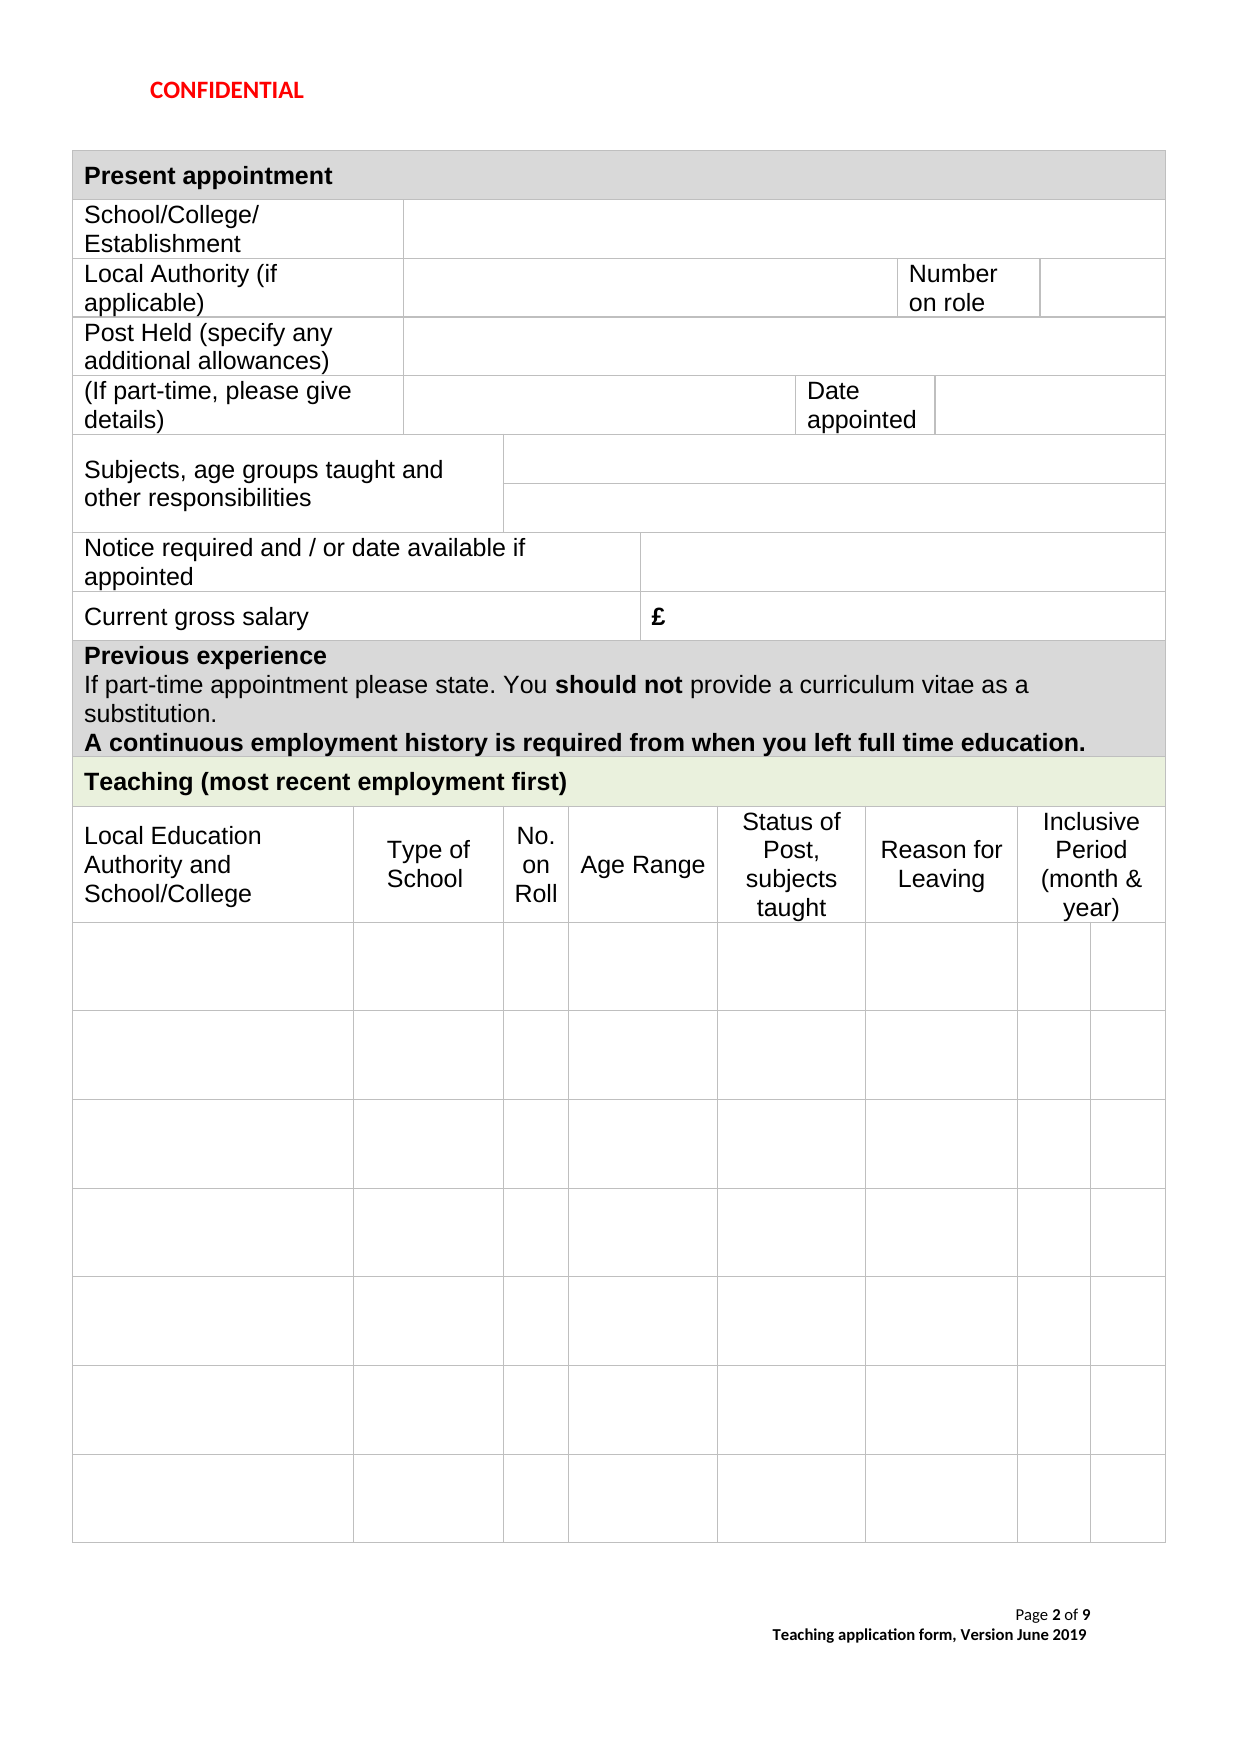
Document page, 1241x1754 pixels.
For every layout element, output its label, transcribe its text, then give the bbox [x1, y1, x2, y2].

table_cell (If part-time, please give details) [73, 376, 403, 433]
table_cell [718, 923, 865, 1010]
table_cell [718, 1189, 865, 1276]
table_cell [504, 1189, 568, 1276]
table_cell [569, 1455, 717, 1542]
table_cell [569, 1189, 717, 1276]
table_cell [504, 484, 1165, 532]
table_cell Local Education Authority and School/College [73, 807, 353, 922]
table_cell Inclusive Period (month & year) [1018, 807, 1165, 922]
table_cell [936, 376, 1165, 433]
table_cell Age Range [569, 807, 717, 922]
table_cell [354, 1011, 503, 1099]
table_cell Number on role [898, 259, 1039, 316]
table_cell [569, 1277, 717, 1365]
table_cell [504, 435, 1165, 483]
table_cell [718, 1011, 865, 1099]
table_cell [354, 1100, 503, 1188]
table_cell [569, 1366, 717, 1453]
table_cell [1091, 1455, 1165, 1542]
table_cell Current gross salary [73, 592, 640, 640]
table_cell Reason for Leaving [866, 807, 1017, 922]
table_cell [718, 1100, 865, 1188]
table_cell [866, 923, 1017, 1010]
table_cell [569, 923, 717, 1010]
table_cell [641, 533, 1165, 591]
table_cell [1018, 1277, 1090, 1365]
table_cell [569, 1011, 717, 1099]
table_cell [718, 1455, 865, 1542]
table_cell [404, 259, 897, 316]
table_cell [504, 1100, 568, 1188]
table_cell [354, 1277, 503, 1365]
table_cell [1018, 1100, 1090, 1188]
table_cell [1091, 1277, 1165, 1365]
table_cell [718, 1277, 865, 1365]
table_cell [1091, 1100, 1165, 1188]
table_cell [866, 1189, 1017, 1276]
table_cell Status of Post, subjects taught [718, 807, 865, 922]
table_cell Type of School [354, 807, 503, 922]
table_cell Local Authority (if applicable) [73, 259, 403, 316]
table_cell Notice required and / or date available if appointed [73, 533, 640, 591]
table_cell [866, 1100, 1017, 1188]
table_cell [569, 1100, 717, 1188]
table_cell [504, 1455, 568, 1542]
table_cell No. on Roll [504, 807, 568, 922]
table_cell [1091, 1011, 1165, 1099]
table_cell Present appointment [73, 151, 1165, 199]
table_cell [1018, 1011, 1090, 1099]
table_cell [1041, 259, 1165, 316]
table_cell Post Held (specify any additional allowances) [73, 318, 403, 375]
table_cell [73, 1455, 353, 1542]
table_cell [73, 1100, 353, 1188]
table_cell [1091, 1366, 1165, 1453]
table_cell [354, 923, 503, 1010]
table_cell [73, 1011, 353, 1099]
table_cell [1018, 1366, 1090, 1453]
table_cell [354, 1366, 503, 1453]
table_cell [866, 1011, 1017, 1099]
table_cell [404, 376, 795, 433]
table_cell Subjects, age groups taught and other responsibilities [73, 435, 503, 532]
table_cell [504, 1277, 568, 1365]
table_cell [1091, 923, 1165, 1010]
table_cell Previous experience If part-time appointment please state. You should not provide a curriculum vitae as a substitution. A continuous employment history is required from when you left full time education. [73, 641, 1165, 756]
table_cell [1018, 1189, 1090, 1276]
table_cell [866, 1366, 1017, 1453]
table_cell [504, 1011, 568, 1099]
table_cell Teaching (most recent employment first) [73, 757, 1165, 806]
table_cell [1091, 1189, 1165, 1276]
table_cell [73, 1277, 353, 1365]
table_cell School/College/ Establishment [73, 200, 403, 258]
table_cell £ [641, 592, 1165, 640]
table_cell [404, 200, 1165, 258]
table_cell Date appointed [796, 376, 934, 433]
table_cell [354, 1455, 503, 1542]
table_cell [504, 923, 568, 1010]
table_cell [404, 318, 1165, 375]
table_cell [73, 923, 353, 1010]
table_cell [73, 1366, 353, 1453]
table_cell [73, 1189, 353, 1276]
table_cell [866, 1455, 1017, 1542]
table_cell [718, 1366, 865, 1453]
table_cell [866, 1277, 1017, 1365]
table_cell [354, 1189, 503, 1276]
table_cell [504, 1366, 568, 1453]
table_cell [1018, 923, 1090, 1010]
table_cell [1018, 1455, 1090, 1542]
